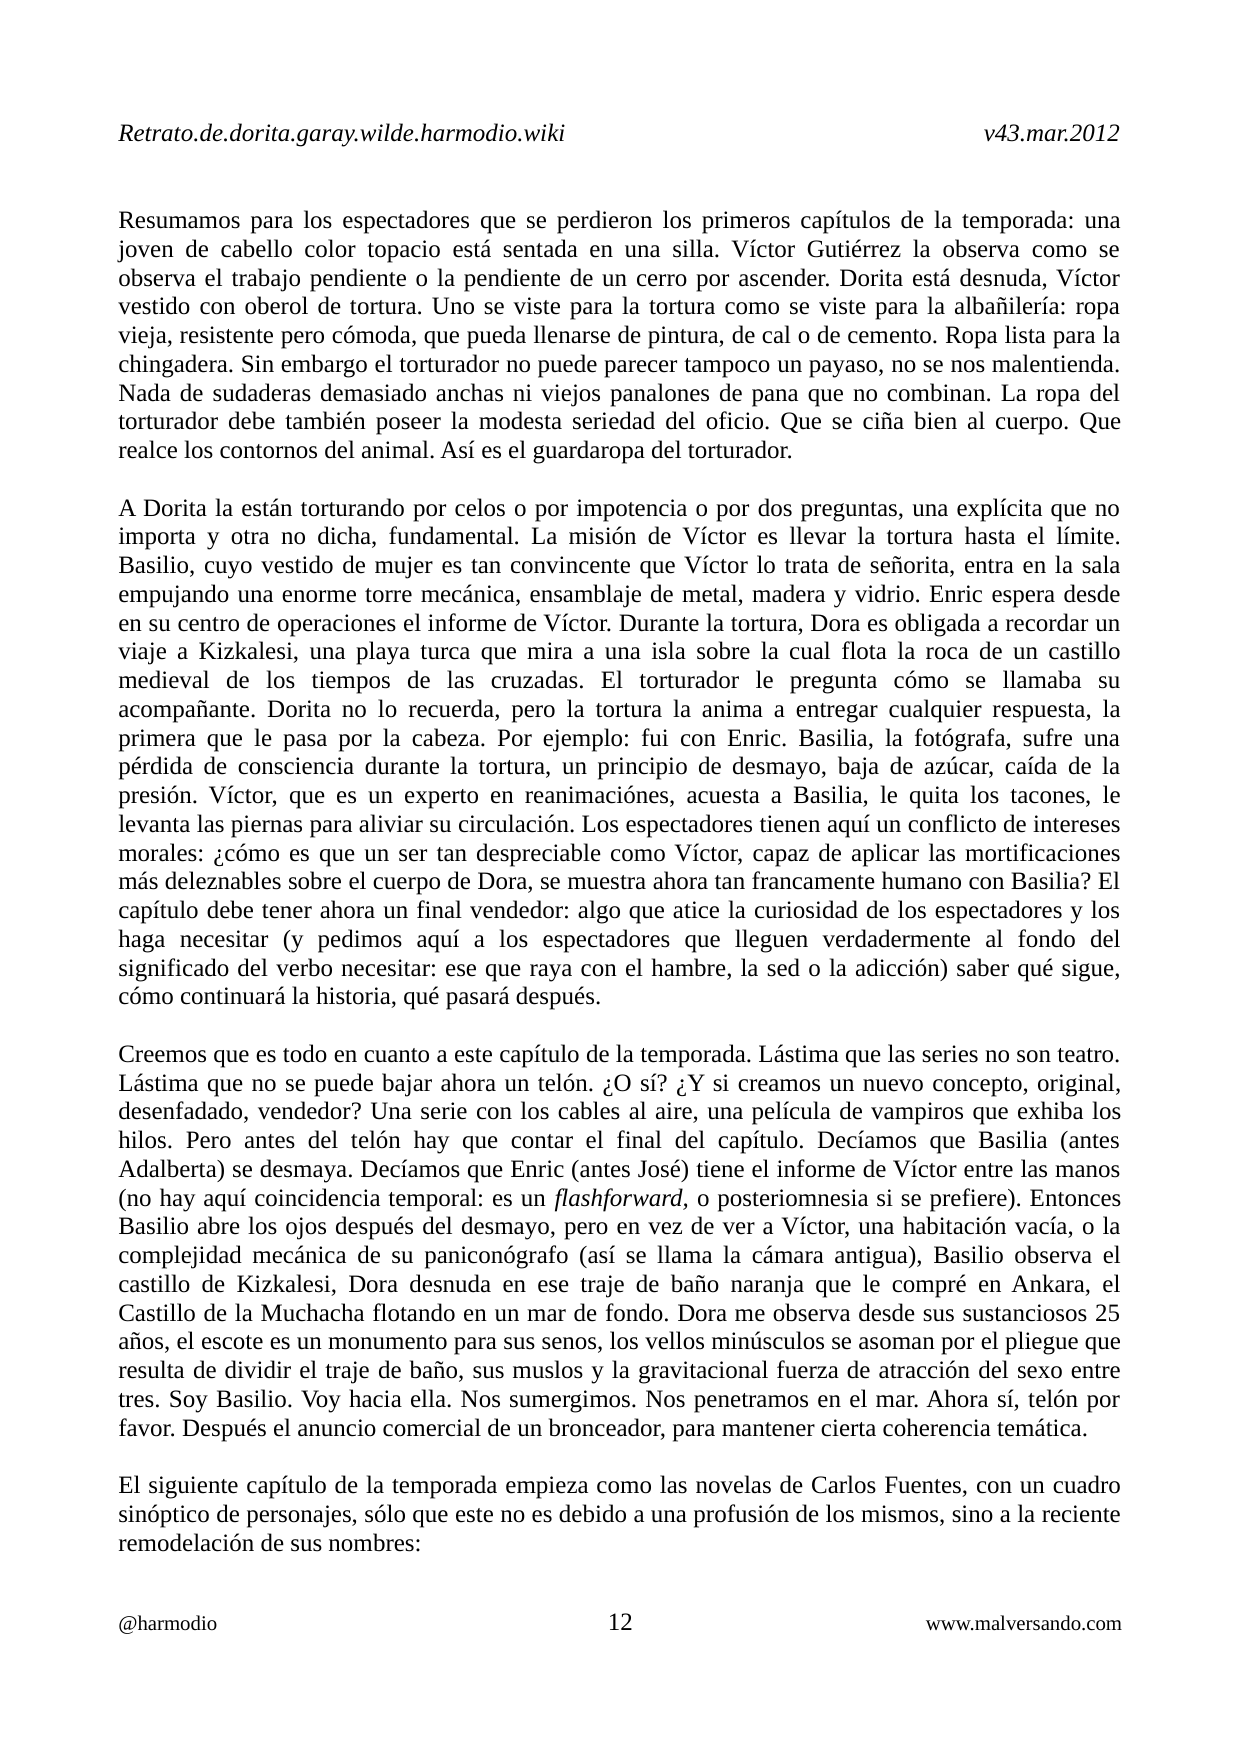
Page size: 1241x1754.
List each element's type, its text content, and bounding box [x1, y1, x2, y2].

text A Dorita la están torturando por celos o por impotencia o por dos preguntas, una explícita que no importa y otra no dicha, fundamental. La misión de Víctor es llevar la tortura hasta el límite. Basilio, cuyo vestido de mujer es tan convincente que Víctor lo trata de señorita, entra en la sala empujando una enorme torre mecánica, ensamblaje de metal, madera y vidrio. Enric espera desde en su centro de operaciones el informe de Víctor. Durante la tortura, Dora es obligada a recordar un viaje a Kizkalesi, una playa turca que mira a una isla sobre la cual flota la roca de un castillo medieval de los tiempos de las cruzadas. El torturador le pregunta cómo se llamaba su acompañante. Dorita no lo recuerda, pero la tortura la anima a entregar cualquier respuesta, la primera que le pasa por la cabeza. Por ejemplo: fui con Enric. Basilia, la fotógrafa, sufre una pérdida de consciencia durante la tortura, un principio de desmayo, baja de azúcar, caída de la presión. Víctor, que es un experto en reanimaciónes, acuesta a Basilia, le quita los tacones, le levanta las piernas para aliviar su circulación. Los espectadores tienen aquí un conflicto de intereses morales: ¿cómo es que un ser tan despreciable como Víctor, capaz de aplicar las mortificaciones más deleznables sobre el cuerpo de Dora, se muestra ahora tan francamente humano con Basilia? El capítulo debe tener ahora un final vendedor: algo que atice la curiosidad de los espectadores y los haga necesitar (y pedimos aquí a los espectadores que lleguen verdadermente al fondo del significado del verbo necesitar: ese que raya con el hambre, la sed o la adicción) saber qué sigue, cómo continuará la historia, qué pasará después. [118, 493, 1122, 1010]
text Resumamos para los espectadores que se perdieron los primeros capítulos de la temporada: una joven de cabello color topacio está sentada en una silla. Víctor Gutiérrez la observa como se observa el trabajo pendiente o la pendiente de un cerro por ascender. Dorita está desnuda, Víctor vestido con oberol de tortura. Uno se viste para la tortura como se viste para la albañilería: ropa vieja, resistente pero cómoda, que pueda llenarse de pintura, de cal o de cemento. Ropa lista para la chingadera. Sin embargo el torturador no puede parecer tampoco un payaso, no se nos malentienda. Nada de sudaderas demasiado anchas ni viejos panalones de pana que no combinan. La ropa del torturador debe también poseer la modesta seriedad del oficio. Que se ciña bien al cuerpo. Que realce los contornos del animal. Así es el guardaropa del torturador. [118, 205, 1122, 464]
text El siguiente capítulo de la temporada empieza como las novelas de Carlos Fuentes, con un cuadro sinóptico de personajes, sólo que este no es debido a una profusión de los mismos, sino a la reciente remodelación de sus nombres: [118, 1470, 1122, 1556]
text Creemos que es todo en cuanto a este capítulo de la temporada. Lástima que las series no son teatro. Lástima que no se puede bajar ahora un telón. ¿O sí? ¿Y si creamos un nuevo concepto, original, desenfadado, vendedor? Una serie con los cables al aire, una película de vampiros que exhiba los hilos. Pero antes del telón hay que contar el final del capítulo. Decíamos que Basilia (antes Adalberta) se desmaya. Decíamos que Enric (antes José) tiene el informe de Víctor entre las manos (no hay aquí coincidencia temporal: es un flashforward, o posteriomnesia si se prefiere). Entonces Basilio abre los ojos después del desmayo, pero en vez de ver a Víctor, una habitación vacía, o la complejidad mecánica de su paniconógrafo (así se llama la cámara antigua), Basilio observa el castillo de Kizkalesi, Dora desnuda en ese traje de baño naranja que le compré en Ankara, el Castillo de la Muchacha flotando en un mar de fondo. Dora me observa desde sus sustanciosos 25 años, el escote es un monumento para sus senos, los vellos minúsculos se asoman por el pliegue que resulta de dividir el traje de baño, sus muslos y la gravitacional fuerza de atracción del sexo entre tres. Soy Basilio. Voy hacia ella. Nos sumergimos. Nos penetramos en el mar. Ahora sí, telón por favor. Después el anuncio comercial de un bronceador, para mantener cierta coherencia temática. [118, 1039, 1122, 1441]
